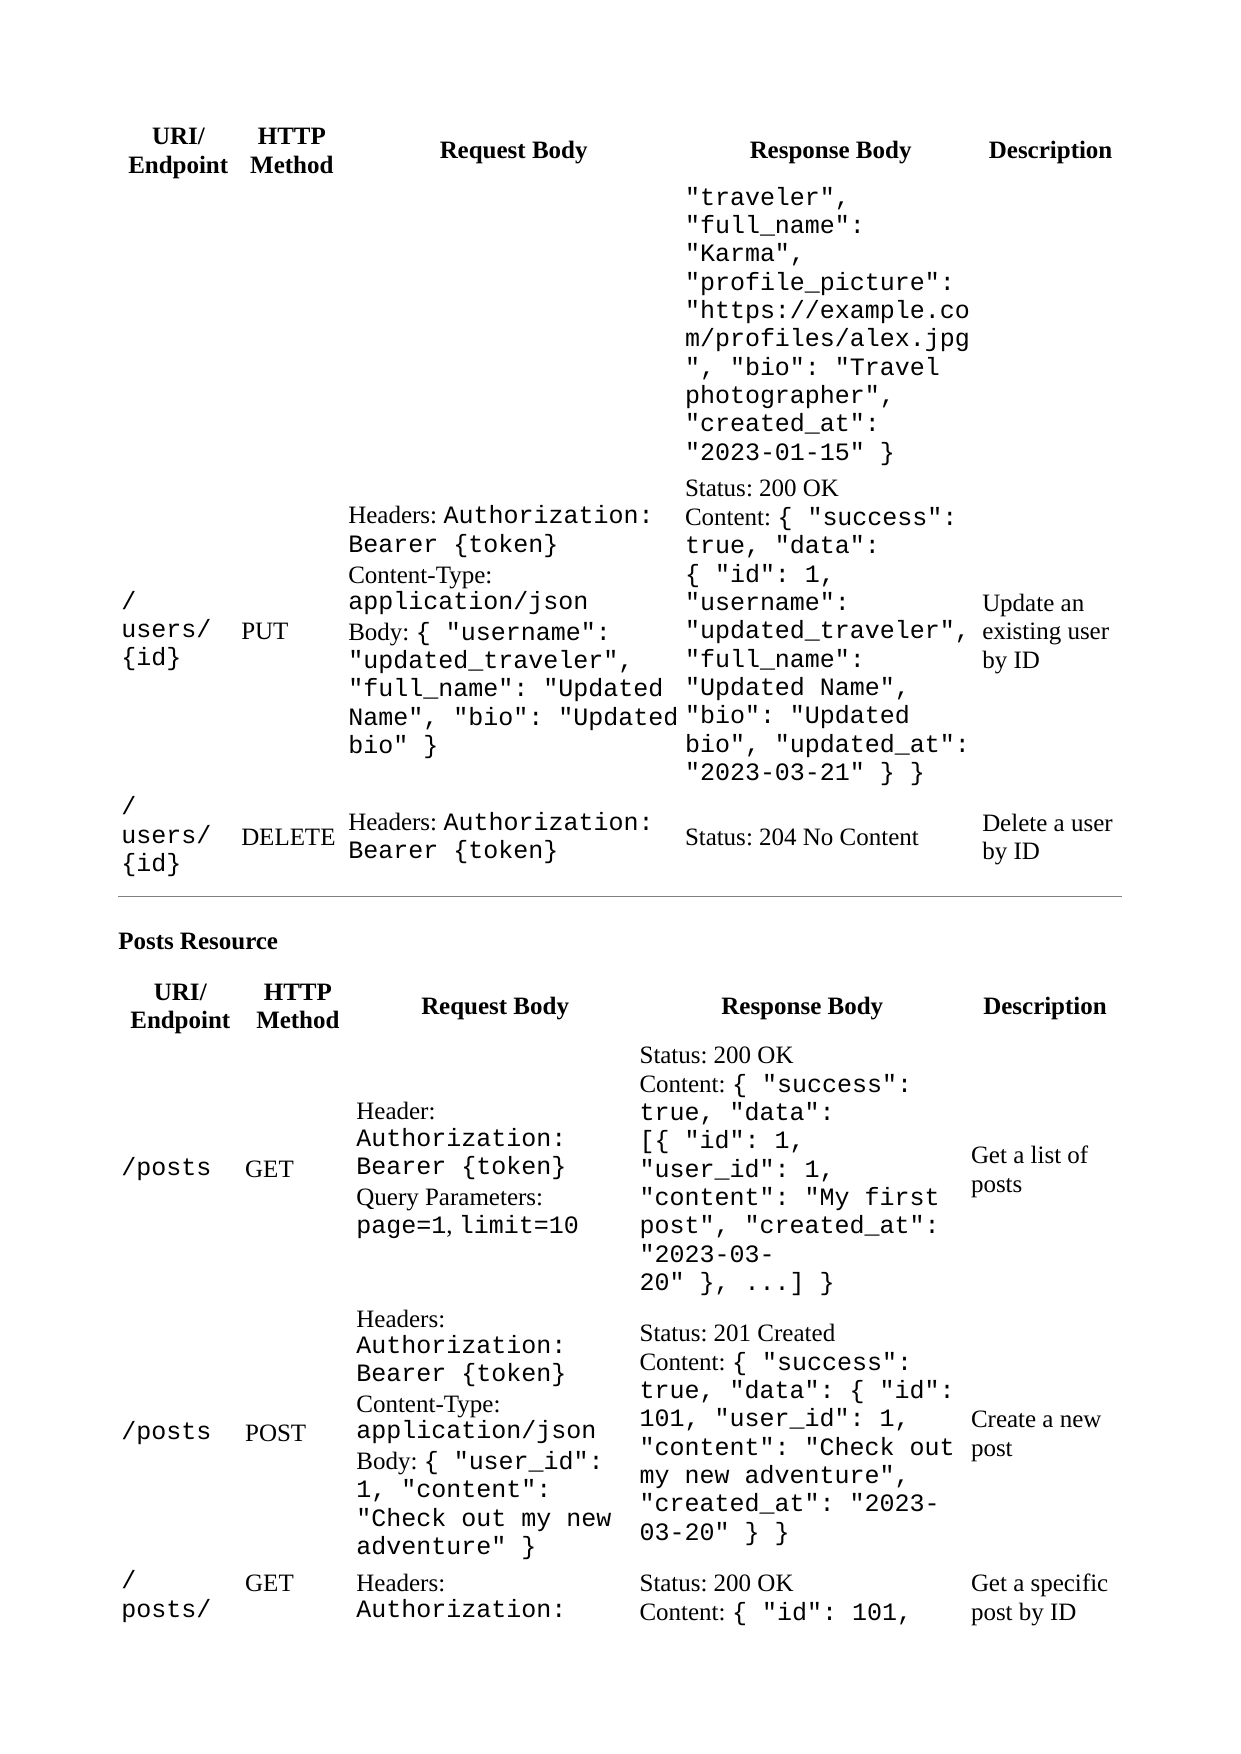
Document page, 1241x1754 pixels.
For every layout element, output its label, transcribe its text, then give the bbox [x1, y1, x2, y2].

table_cell Headers: Authorization: Bearer {token} Content-Type: application/json Body: { "username": "updated_traveler", "full_name": "Updated Name", "bio": "Updated bio" } [345, 471, 682, 791]
table_cell "traveler", "full_name": "Karma", "profile_picture": "https://example.com/profiles/alex.jpg", "bio": "Travel photographer", "created_at": "2023-01-15" } [682, 181, 979, 471]
table_cell [238, 181, 345, 471]
table_cell GET [242, 1037, 353, 1301]
table_cell /users/{id} [118, 471, 238, 791]
table_cell Create a new post [968, 1301, 1122, 1565]
table_cell Headers: Authorization: Bearer {token} Content-Type: application/json Body: { "user_id": 1, "content": "Check out my new adventure" } [353, 1301, 636, 1565]
table_header URI/Endpoint [118, 118, 238, 181]
table_cell [118, 181, 238, 471]
table_header Description [979, 118, 1122, 181]
table_header Description [968, 974, 1122, 1037]
table_cell Status: 200 OK Content: { "success": true, "data": [{ "id": 1, "user_id": 1, "content": "My first post", "created_at": "2023-03-20" }, ...] } [636, 1037, 968, 1301]
table_cell /posts [118, 1301, 242, 1565]
table_cell GET [242, 1565, 353, 1630]
table_header HTTP Method [238, 118, 345, 181]
table_cell /users/{id} [118, 791, 238, 882]
table_cell PUT [238, 471, 345, 791]
table_header Request Body [345, 118, 682, 181]
table_cell /posts/ [118, 1565, 242, 1630]
table_cell Update an existing user by ID [979, 471, 1122, 791]
table_cell /posts [118, 1037, 242, 1301]
table_cell Delete a user by ID [979, 791, 1122, 882]
table_cell Headers: Authorization: Bearer {token} [345, 791, 682, 882]
table_header Response Body [682, 118, 979, 181]
table_header HTTP Method [242, 974, 353, 1037]
table_cell Get a list of posts [968, 1037, 1122, 1301]
table_cell Status: 200 OK Content: { "success": true, "data": { "id": 1, "username": "updated_traveler", "full_name": "Updated Name", "bio": "Updated bio", "updated_at": "2023-03-21" } } [682, 471, 979, 791]
table_cell DELETE [238, 791, 345, 882]
table_cell Status: 204 No Content [682, 791, 979, 882]
table_cell Header: Authorization: Bearer {token} Query Parameters: page=1, limit=10 [353, 1037, 636, 1301]
table_header Request Body [353, 974, 636, 1037]
table_cell Status: 200 OK Content: { "id": 101, [636, 1565, 968, 1630]
table_cell POST [242, 1301, 353, 1565]
text Posts Resource [118, 926, 1122, 955]
table_cell Get a specific post by ID [968, 1565, 1122, 1630]
table_cell [979, 181, 1122, 471]
table_cell Status: 201 Created Content: { "success": true, "data": { "id": 101, "user_id": 1, "content": "Check out my new adventure", "created_at": "2023-03-20" } } [636, 1301, 968, 1565]
table_cell Headers: Authorization: [353, 1565, 636, 1630]
table_cell [345, 181, 682, 471]
table_header URI/Endpoint [118, 974, 242, 1037]
table_header Response Body [636, 974, 968, 1037]
